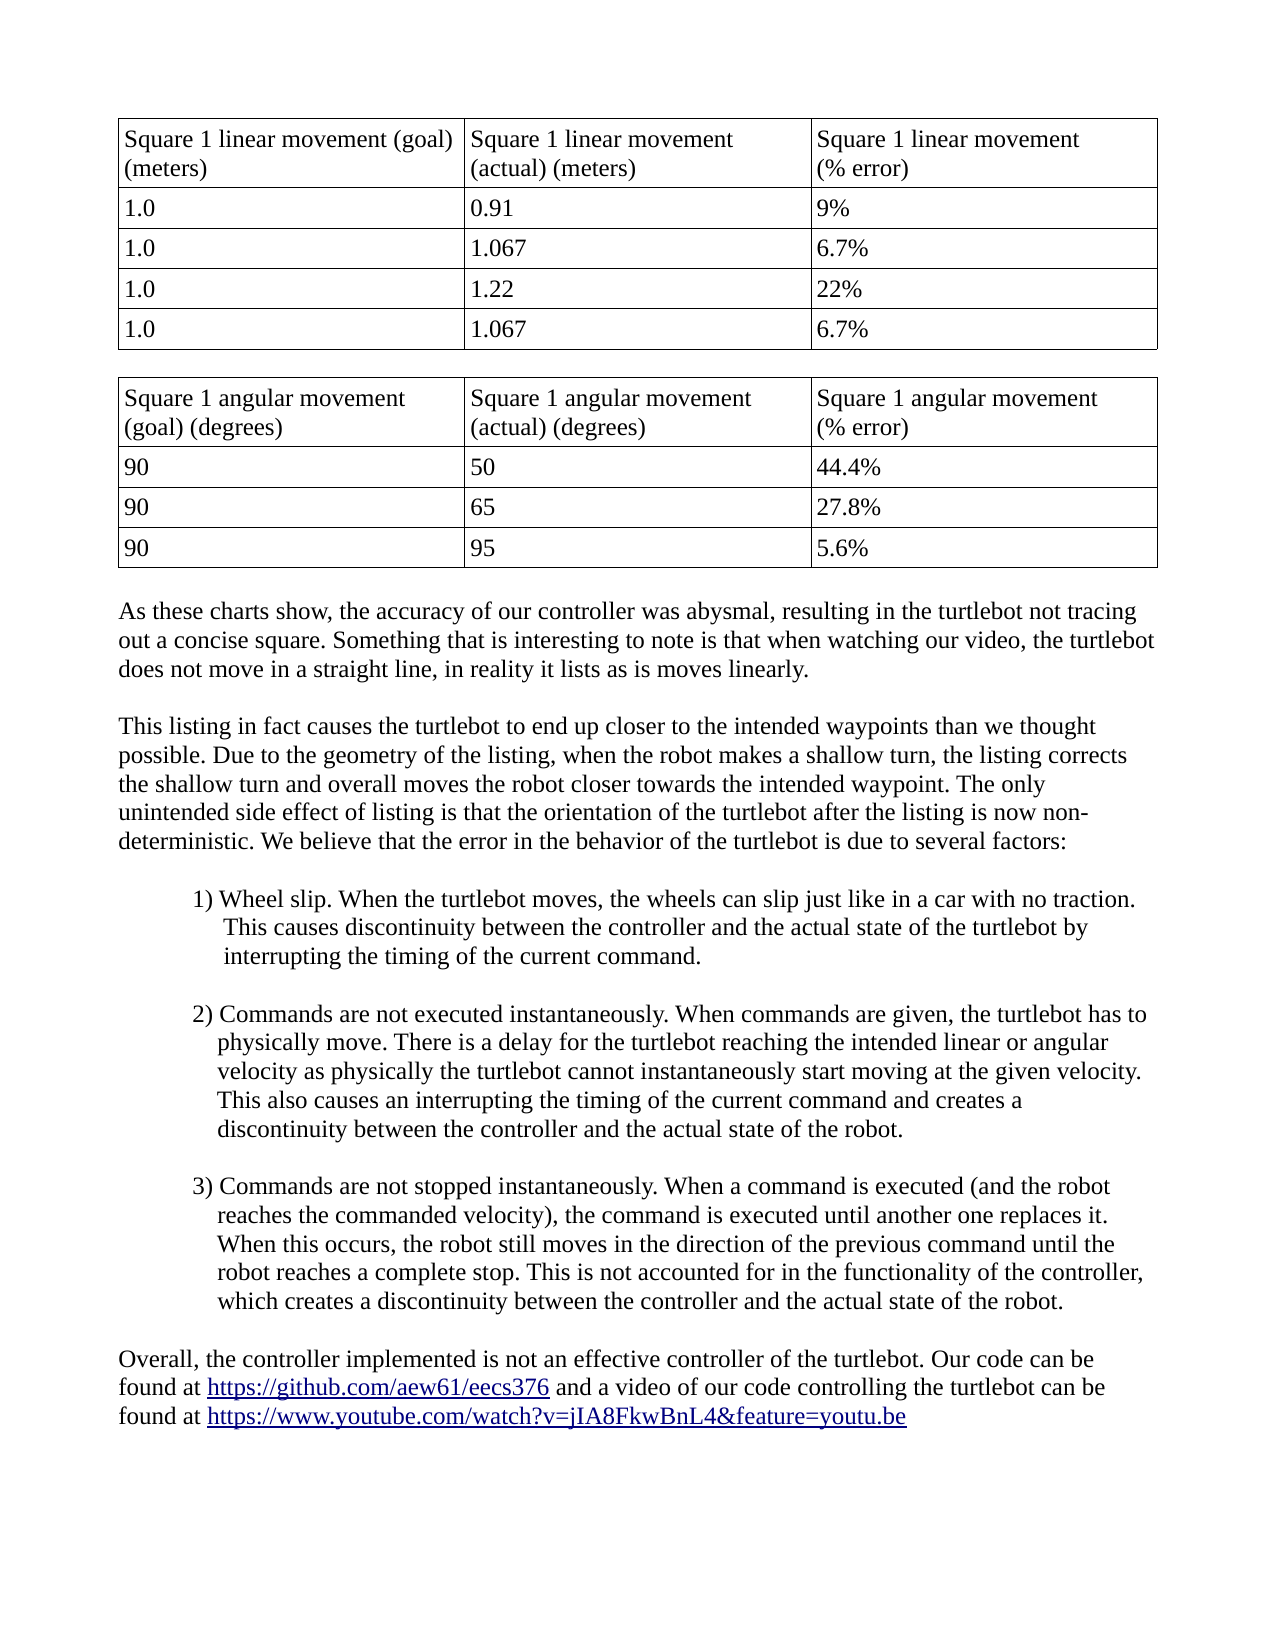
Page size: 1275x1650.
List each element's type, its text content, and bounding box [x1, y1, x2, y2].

table_cell 27.8% [812, 488, 1157, 527]
table_cell 6.7% [812, 229, 1157, 268]
table_cell 22% [812, 269, 1157, 308]
table_cell 9% [812, 188, 1157, 227]
table_cell 1.0 [119, 229, 464, 268]
table_cell 6.7% [812, 309, 1157, 348]
table_cell 50 [465, 447, 811, 487]
table_cell 1.0 [119, 269, 464, 308]
table_header Square 1 angular movement (goal) (degrees) [119, 378, 464, 446]
table_cell 65 [465, 488, 811, 527]
text As these charts show, the accuracy of our controller was abysmal, resulting in the turtlebot not tracing out a concise square. Something that is interesting to note is that when watching our video, the turtlebot does not move in a straight line, in reality it lists as is moves linearly. [118, 596, 1157, 682]
text 2) Commands are not executed instantaneously. When commands are given, the turtlebot has to physically move. There is a delay for the turtlebot reaching the intended linear or angular velocity as physically the turtlebot cannot instantaneously start moving at the given velocity. This also causes an interrupting the timing of the current command and creates a discontinuity between the controller and the actual state of the robot. [118, 999, 1157, 1142]
table_header Square 1 linear movement (actual) (meters) [465, 119, 811, 187]
table_header Square 1 linear movement (% error) [812, 119, 1157, 187]
table_cell 90 [119, 447, 464, 487]
text 3) Commands are not stopped instantaneously. When a command is executed (and the robot reaches the commanded velocity), the command is executed until another one replaces it. When this occurs, the robot still moves in the direction of the previous command until the robot reaches a complete stop. This is not accounted for in the functionality of the controller, which creates a discontinuity between the controller and the actual state of the robot. [118, 1171, 1157, 1315]
text 1) Wheel slip. When the turtlebot moves, the wheels can slip just like in a car with no traction. This causes discontinuity between the controller and the actual state of the turtlebot by interrupting the timing of the current command. [118, 884, 1157, 970]
table_cell 5.6% [812, 528, 1157, 567]
table_cell 0.91 [465, 188, 811, 227]
table_cell 90 [119, 488, 464, 527]
table_header Square 1 angular movement (% error) [812, 378, 1157, 446]
table_cell 1.0 [119, 309, 464, 348]
table_cell 44.4% [812, 447, 1157, 487]
table_header Square 1 linear movement (goal) (meters) [119, 119, 464, 187]
table_cell 1.22 [465, 269, 811, 308]
table_header Square 1 angular movement (actual) (degrees) [465, 378, 811, 446]
table_cell 1.067 [465, 229, 811, 268]
table_cell 1.0 [119, 188, 464, 227]
text This listing in fact causes the turtlebot to end up closer to the intended waypoints than we thought possible. Due to the geometry of the listing, when the robot makes a shallow turn, the listing corrects the shallow turn and overall moves the robot closer towards the intended waypoint. The only unintended side effect of listing is that the orientation of the turtlebot after the listing is now non-deterministic. We believe that the error in the behavior of the turtlebot is due to several factors: [118, 711, 1157, 855]
text Overall, the controller implemented is not an effective controller of the turtlebot. Our code can be found at https://github.com/aew61/eecs376 and a video of our code controlling the turtlebot can be found at https://www.youtube.com/watch?v=jIA8FkwBnL4&feature=youtu.be [118, 1344, 1157, 1430]
table_cell 95 [465, 528, 811, 567]
table_cell 1.067 [465, 309, 811, 348]
table_cell 90 [119, 528, 464, 567]
